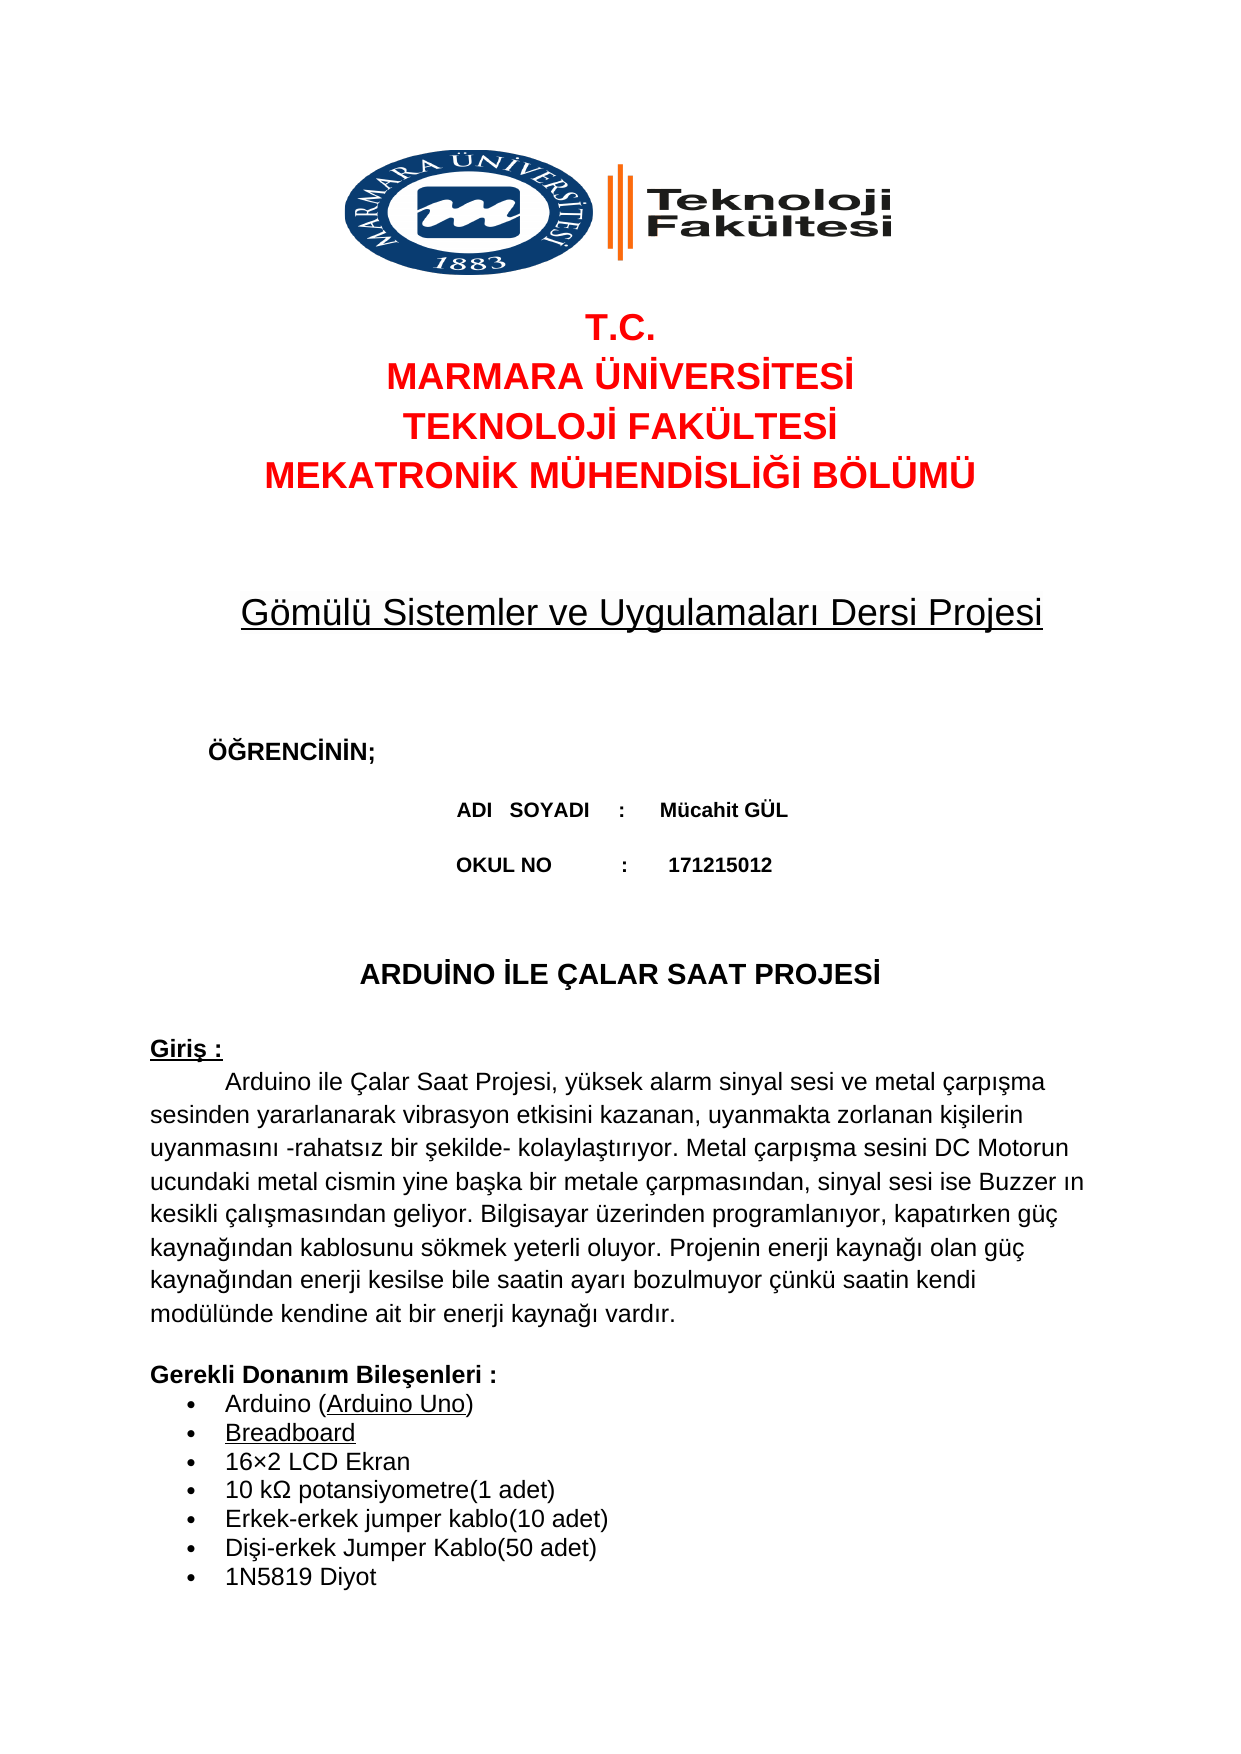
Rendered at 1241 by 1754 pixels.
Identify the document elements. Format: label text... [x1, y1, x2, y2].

text Gerekli Donanım Bileşenleri : [150, 1360, 1091, 1389]
text Giriş : [150, 1034, 1091, 1063]
text T.C. [150, 305, 1091, 348]
list Dişi-erkek Jumper Kablo(50 adet) [187, 1533, 1091, 1562]
text MEKATRONİK MÜHENDİSLİĞİ BÖLÜMÜ [150, 454, 1091, 497]
text ADI SOYADI : Mücahit GÜL [150, 798, 1091, 822]
list Breadboard [187, 1418, 1091, 1447]
list Arduino (Arduino Uno) [187, 1389, 1091, 1418]
text ÖĞRENCİNİN; [150, 737, 1091, 766]
text ARDUİNO İLE ÇALAR SAAT PROJESİ [150, 957, 1091, 991]
list Erkek-erkek jumper kablo(10 adet) [187, 1504, 1091, 1533]
text Arduino ile Çalar Saat Projesi, yüksek alarm sinyal sesi ve metal çarpışma sesinden yararlanarak vibrasyon etkisini kazanan, uyanmakta zorlanan kişilerin uyanmasını -rahatsız bir şekilde- kolaylaştırıyor. Metal çarpışma sesini DC Motorun ucundaki metal cismin yine başka bir metale çarpmasından, sinyal sesi ise Buzzer ın kesikli çalışmasından geliyor. Bilgisayar üzerinden programlanıyor, kapatırken güç kaynağından kablosunu sökmek yeterli oluyor. Projenin enerji kaynağı olan güç kaynağından enerji kesilse bile saatin ayarı bozulmuyor çünkü saatin kendi modülünde kendine ait bir enerji kaynağı vardır. [150, 1067, 1091, 1327]
text OKUL NO : 171215012 [150, 853, 1091, 877]
text Gömülü Sistemler ve Uygulamaları Dersi Projesi [150, 575, 1091, 637]
text MARMARA ÜNİVERSİTESİ [150, 354, 1091, 398]
list 16×2 LCD Ekran [187, 1447, 1091, 1475]
list 1N5819 Diyot [187, 1562, 1091, 1590]
list 10 kΩ potansiyometre(1 adet) [187, 1475, 1091, 1504]
text TEKNOLOJİ FAKÜLTESİ [150, 404, 1091, 447]
